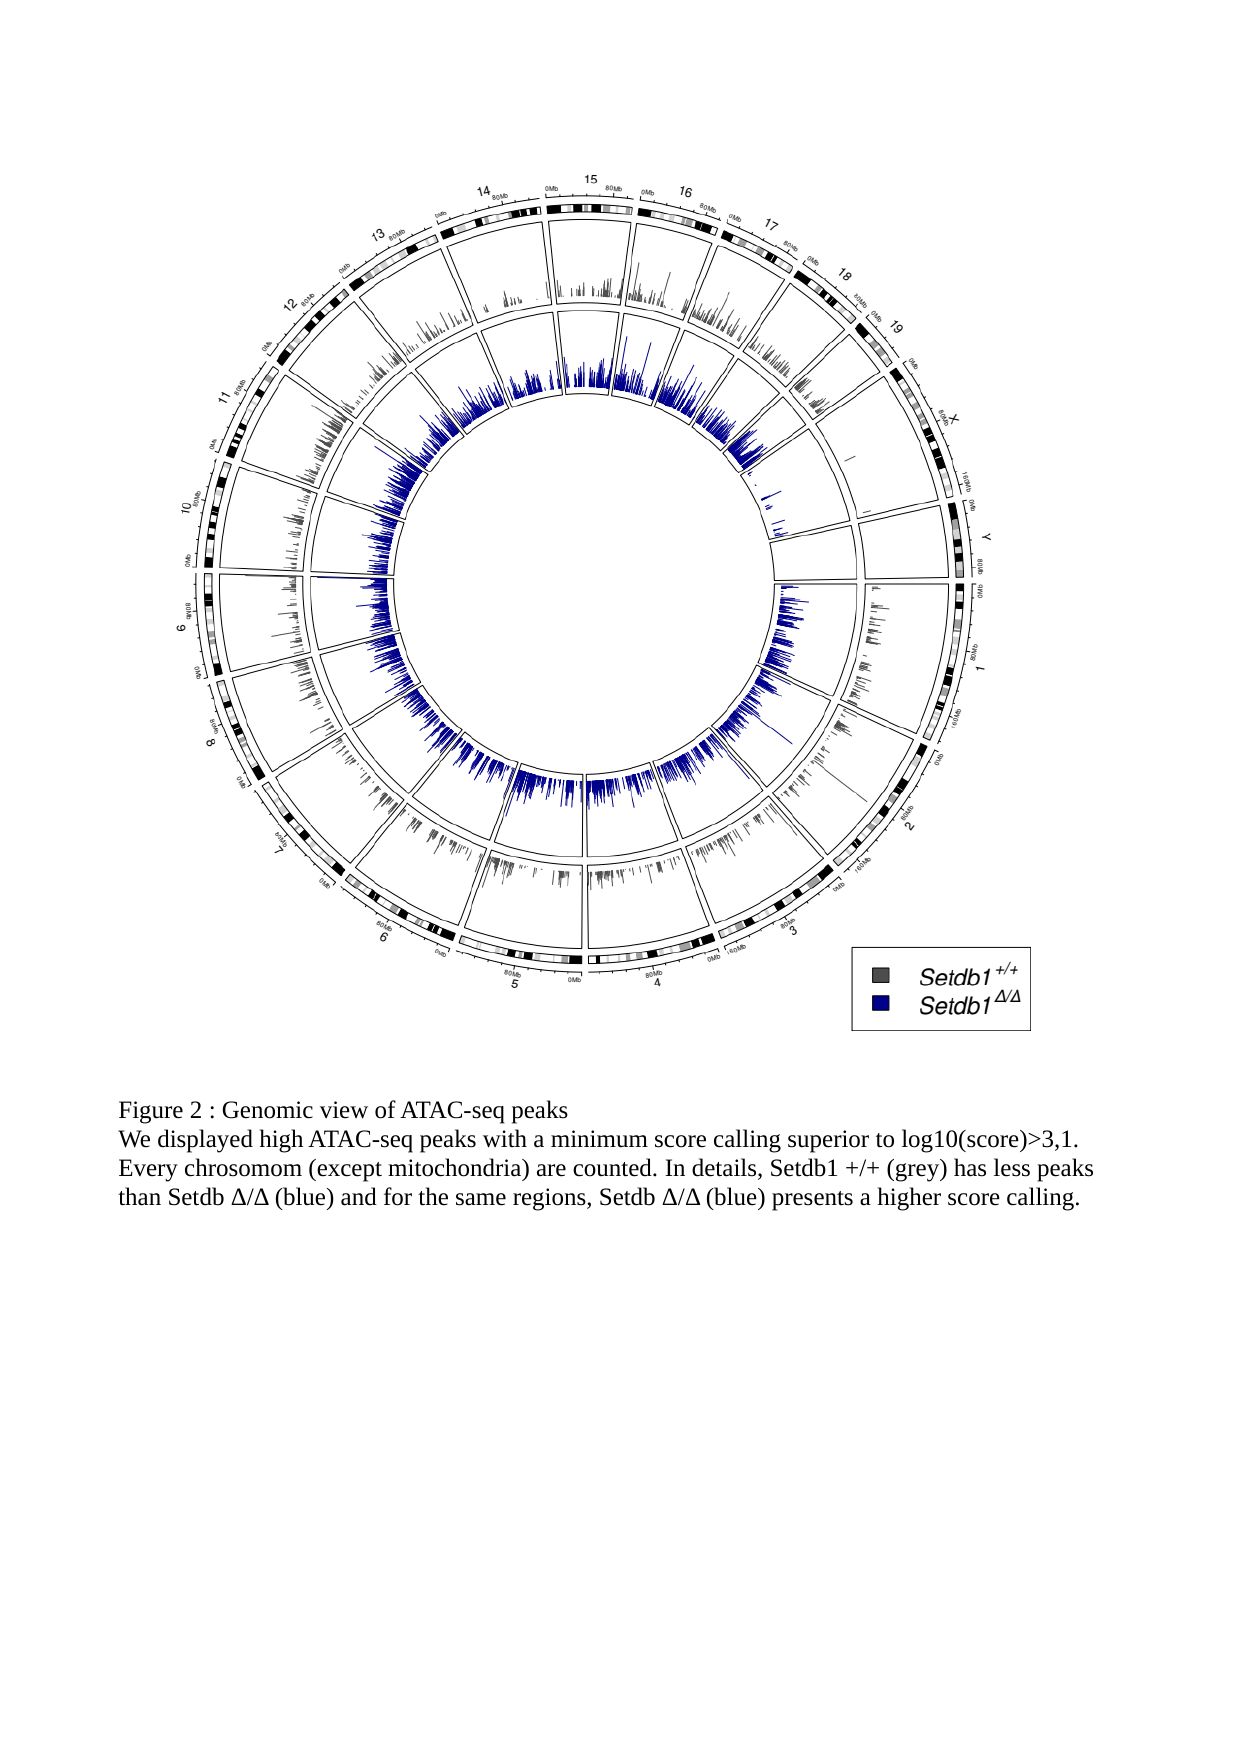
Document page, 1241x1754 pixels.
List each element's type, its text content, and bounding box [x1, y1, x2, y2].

picture [118, 118, 1049, 1049]
text Figure 2 : Genomic view of ATAC-seq peaks [118, 1096, 1122, 1124]
text We displayed high ATAC-seq peaks with a minimum score calling superior to log10(score)>3,1. Every chrosomom (except mitochondria) are counted. In details, Setdb1 +/+ (grey) has less peaks than Setdb Δ/Δ (blue) and for the same regions, Setdb Δ/Δ (blue) presents a higher score calling. [118, 1124, 1122, 1211]
